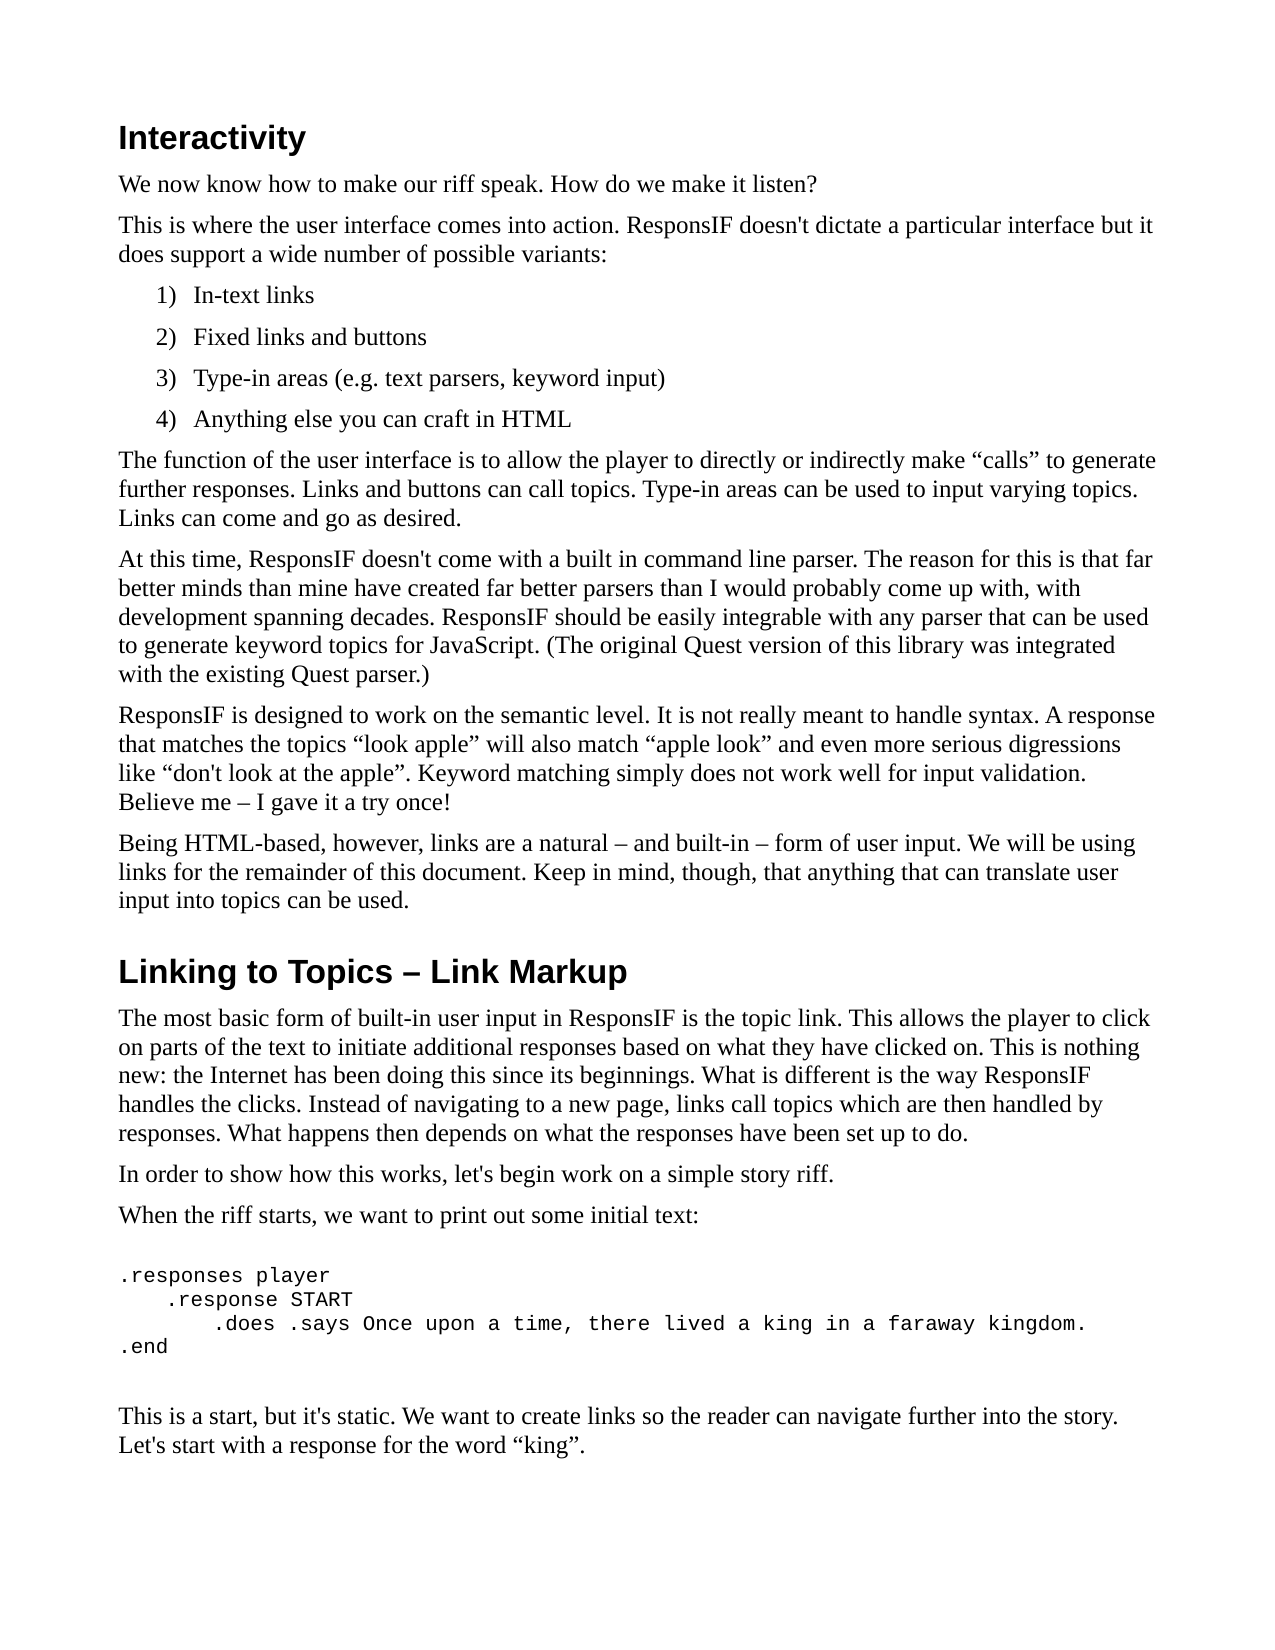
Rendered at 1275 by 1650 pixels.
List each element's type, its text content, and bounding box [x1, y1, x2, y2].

text At this time, ResponsIF doesn't come with a built in command line parser. The reason for this is that far better minds than mine have created far better parsers than I would probably come up with, with development spanning decades. ResponsIF should be easily integrable with any parser that can be used to generate keyword topics for JavaScript. (The original Quest version of this library was integrated with the existing Quest parser.) [118, 544, 1157, 688]
text Being HTML-based, however, links are a natural – and built-in – form of user input. We will be using links for the remainder of this document. Keep in mind, though, that anything that can translate user input into topics can be used. [118, 828, 1157, 914]
text When the riff starts, we want to print out some initial text: [118, 1200, 1157, 1229]
list Type-in areas (e.g. text parsers, keyword input) [156, 363, 1157, 392]
text .responses player [118, 1265, 1157, 1289]
text .does .says Once upon a time, there lived a king in a faraway kingdom. [118, 1313, 1157, 1336]
text .response START [118, 1289, 1157, 1313]
text In order to show how this works, let's begin work on a simple story riff. [118, 1159, 1157, 1188]
subtitle Linking to Topics – Link Markup [118, 952, 1157, 990]
list Fixed links and buttons [156, 322, 1157, 351]
text ResponsIF is designed to work on the semantic level. It is not really meant to handle syntax. A response that matches the topics “look apple” will also match “apple look” and even more serious digressions like “don't look at the apple”. Keyword matching simply does not work well for input validation. Believe me – I gave it a try once! [118, 701, 1157, 816]
text The most basic form of built-in user input in ResponsIF is the topic link. This allows the player to click on parts of the text to initiate additional responses based on what they have clicked on. This is nothing new: the Internet has been doing this since its beginnings. What is different is the way ResponsIF handles the clicks. Instead of navigating to a new page, links call topics which are then handled by responses. What happens then depends on what the responses have been set up to do. [118, 1003, 1157, 1147]
text We now know how to make our riff speak. How do we make it listen? [118, 169, 1157, 198]
text This is where the user interface comes into action. ResponsIF doesn't dictate a particular interface but it does support a wide number of possible variants: [118, 211, 1157, 268]
list Anything else you can craft in HTML [156, 404, 1157, 433]
list In-text links [156, 281, 1157, 309]
text The function of the user interface is to allow the player to directly or indirectly make “calls” to generate further responses. Links and buttons can call topics. Type-in areas can be used to input varying topics. Links can come and go as desired. [118, 446, 1157, 532]
text This is a start, but it's static. We want to create links so the reader can navigate further into the story. Let's start with a response for the word “king”. [118, 1401, 1157, 1459]
subtitle Interactivity [118, 118, 1157, 157]
text .end [118, 1336, 1157, 1360]
